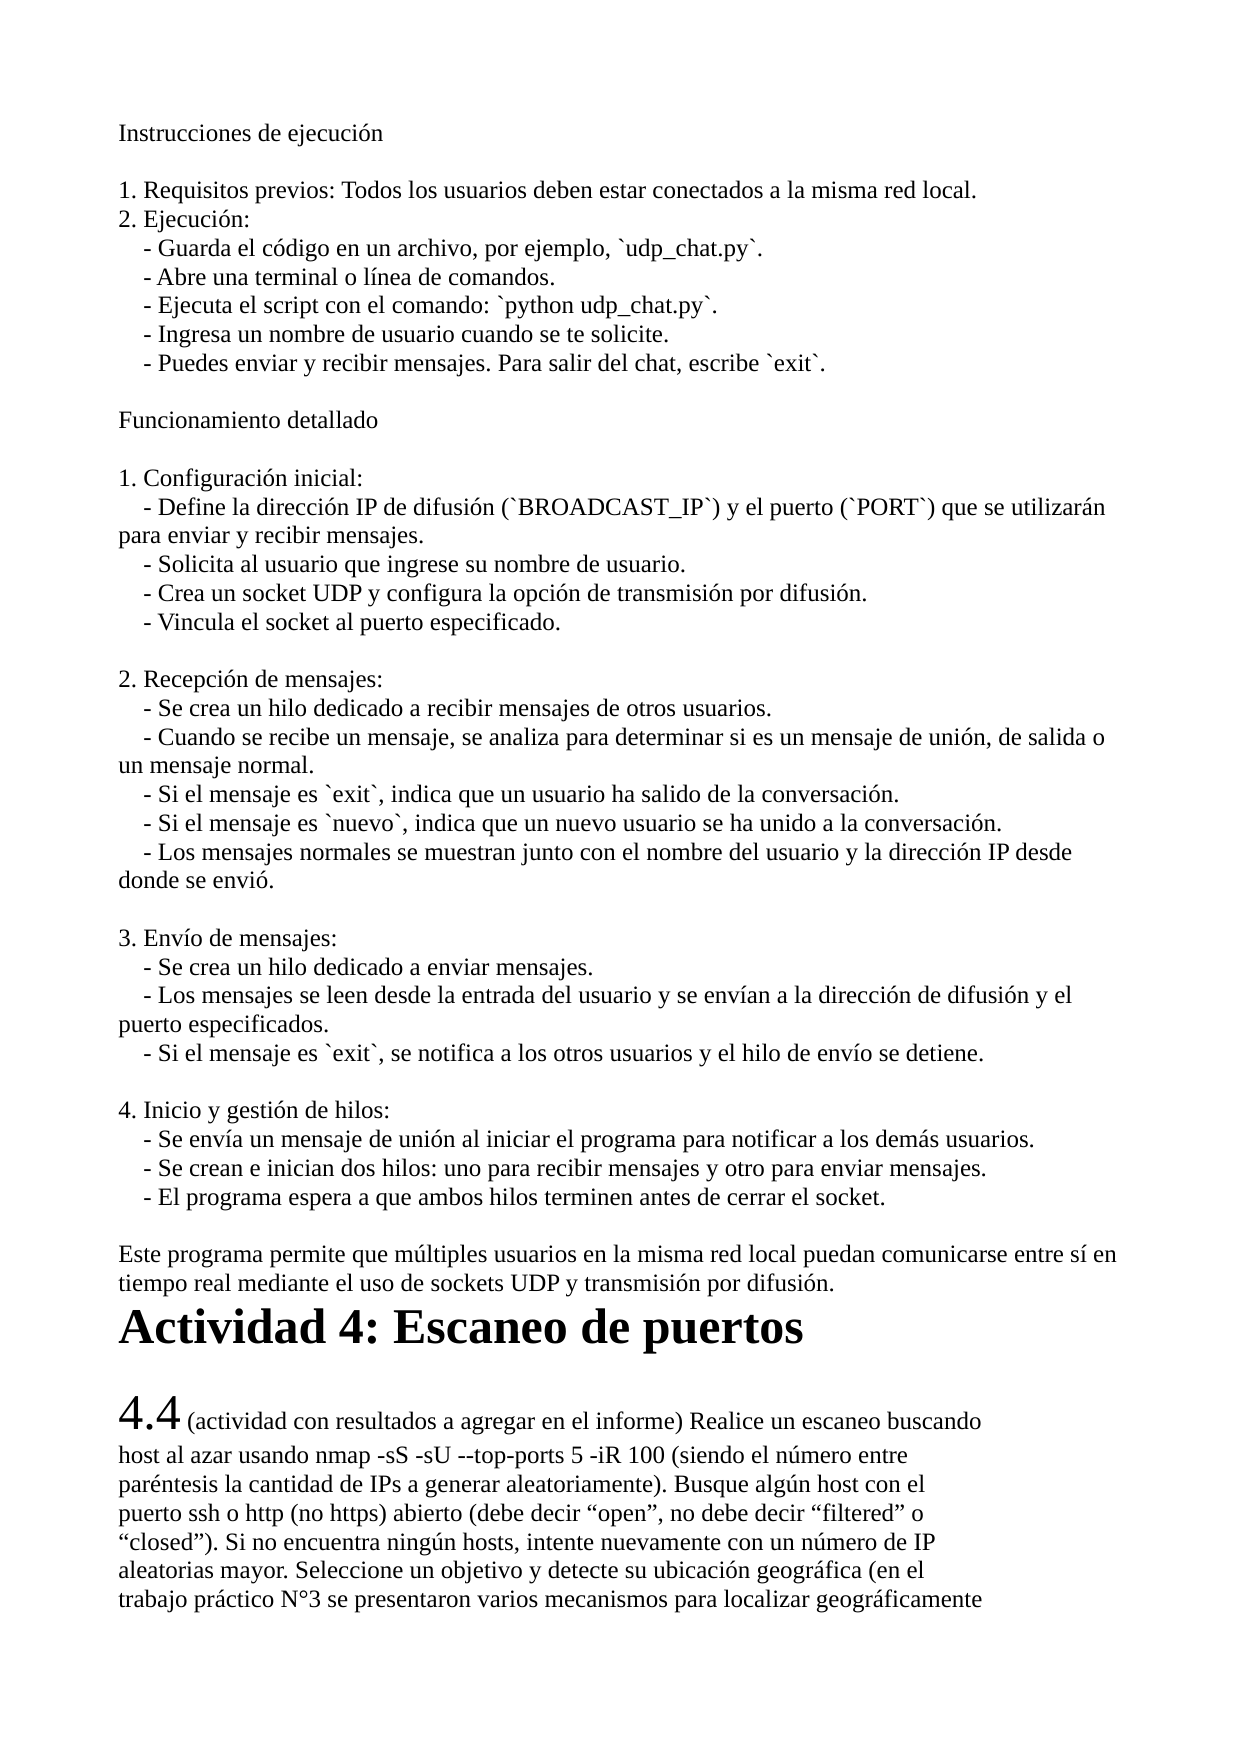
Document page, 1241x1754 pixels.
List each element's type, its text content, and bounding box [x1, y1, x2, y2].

text - Si el mensaje es `nuevo`, indica que un nuevo usuario se ha unido a la conversación. [118, 808, 1122, 837]
text host al azar usando nmap -sS -sU --top-ports 5 -iR 100 (siendo el número entre [118, 1441, 1122, 1469]
text 2. Ejecución: [118, 204, 1122, 233]
text - Se crean e inician dos hilos: uno para recibir mensajes y otro para enviar mensajes. [118, 1153, 1122, 1182]
text paréntesis la cantidad de IPs a generar aleatoriamente). Busque algún host con el [118, 1469, 1122, 1498]
text Actividad 4: Escaneo de puertos [118, 1297, 1122, 1354]
text - Solicita al usuario que ingrese su nombre de usuario. [118, 549, 1122, 578]
text 4.4 (actividad con resultados a agregar en el informe) Realice un escaneo buscando [118, 1383, 1122, 1441]
text - Ejecuta el script con el comando: `python udp_chat.py`. [118, 291, 1122, 319]
text - Puedes enviar y recibir mensajes. Para salir del chat, escribe `exit`. [118, 348, 1122, 377]
text 4. Inicio y gestión de hilos: [118, 1096, 1122, 1124]
text Instrucciones de ejecución [118, 118, 1122, 147]
text - Los mensajes normales se muestran junto con el nombre del usuario y la dirección IP desde donde se envió. [118, 837, 1122, 894]
text - Se crea un hilo dedicado a enviar mensajes. [118, 952, 1122, 981]
text puerto ssh o http (no https) abierto (debe decir “open”, no debe decir “filtered” o [118, 1498, 1122, 1527]
text aleatorias mayor. Seleccione un objetivo y detecte su ubicación geográfica (en el [118, 1556, 1122, 1584]
text - Define la dirección IP de difusión (`BROADCAST_IP`) y el puerto (`PORT`) que se utilizarán para enviar y recibir mensajes. [118, 492, 1122, 549]
text - Vincula el socket al puerto especificado. [118, 607, 1122, 636]
text - Guarda el código en un archivo, por ejemplo, `udp_chat.py`. [118, 233, 1122, 262]
text Funcionamiento detallado [118, 406, 1122, 434]
text Este programa permite que múltiples usuarios en la misma red local puedan comunicarse entre sí en tiempo real mediante el uso de sockets UDP y transmisión por difusión. [118, 1239, 1122, 1297]
text 2. Recepción de mensajes: [118, 664, 1122, 693]
text - Los mensajes se leen desde la entrada del usuario y se envían a la dirección de difusión y el puerto especificados. [118, 981, 1122, 1038]
text - Abre una terminal o línea de comandos. [118, 262, 1122, 291]
text - Cuando se recibe un mensaje, se analiza para determinar si es un mensaje de unión, de salida o un mensaje normal. [118, 722, 1122, 779]
text - El programa espera a que ambos hilos terminen antes de cerrar el socket. [118, 1182, 1122, 1211]
text - Si el mensaje es `exit`, se notifica a los otros usuarios y el hilo de envío se detiene. [118, 1038, 1122, 1067]
text 3. Envío de mensajes: [118, 923, 1122, 952]
text trabajo práctico N°3 se presentaron varios mecanismos para localizar geográficamente [118, 1584, 1122, 1613]
text - Se envía un mensaje de unión al iniciar el programa para notificar a los demás usuarios. [118, 1124, 1122, 1153]
text 1. Requisitos previos: Todos los usuarios deben estar conectados a la misma red local. [118, 176, 1122, 204]
text 1. Configuración inicial: [118, 463, 1122, 492]
text - Se crea un hilo dedicado a recibir mensajes de otros usuarios. [118, 693, 1122, 722]
text - Crea un socket UDP y configura la opción de transmisión por difusión. [118, 578, 1122, 607]
text - Ingresa un nombre de usuario cuando se te solicite. [118, 319, 1122, 348]
text - Si el mensaje es `exit`, indica que un usuario ha salido de la conversación. [118, 779, 1122, 808]
text “closed”). Si no encuentra ningún hosts, intente nuevamente con un número de IP [118, 1527, 1122, 1556]
